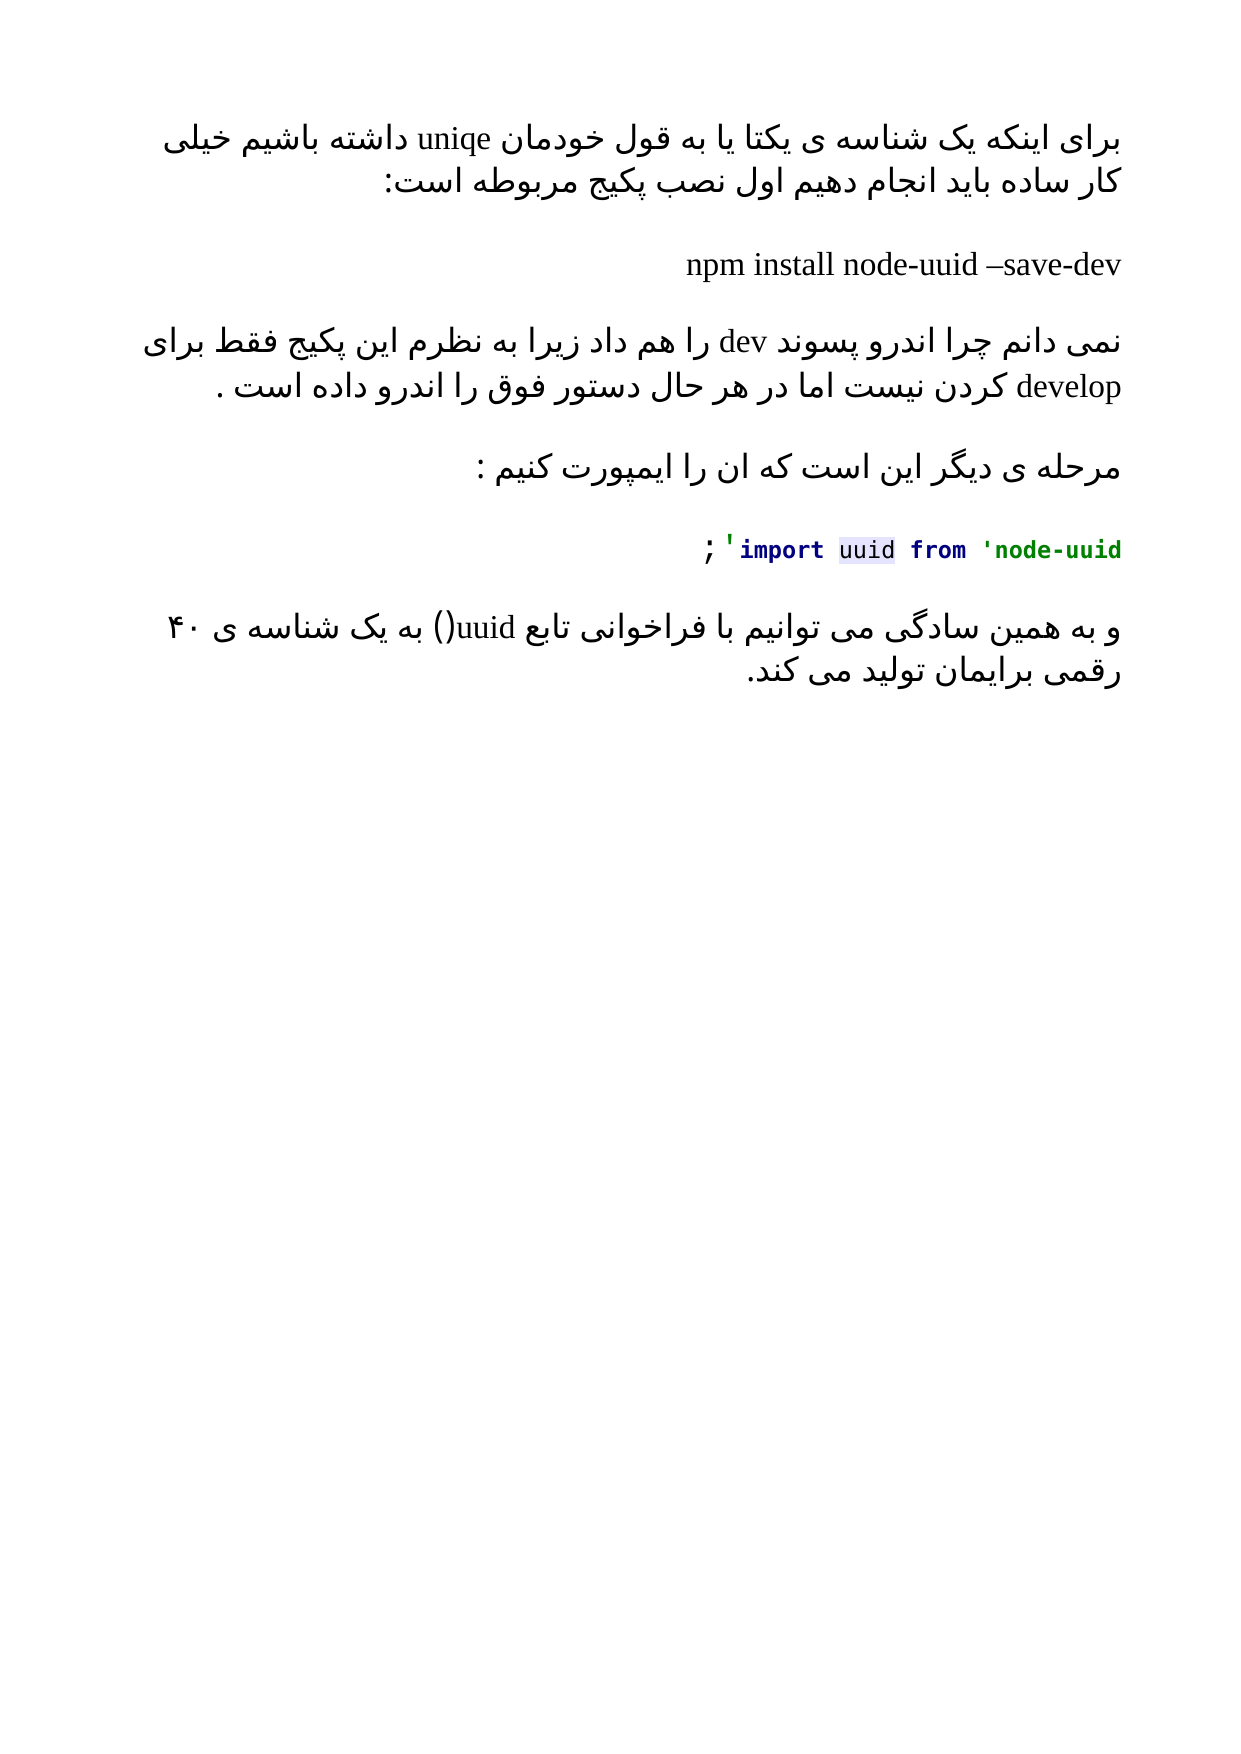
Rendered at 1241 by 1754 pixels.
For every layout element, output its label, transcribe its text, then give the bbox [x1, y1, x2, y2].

text مرحله ی دیگر این است که ان را ایمپورت کنیم : [118, 449, 1122, 492]
text و به همین سادگی می توانیم با فراخوانی تابع uuid() به یک شناسه ی ۴۰ رقمی برایمان تولید می کند. [118, 607, 1122, 695]
text نمی دانم چرا اندرو پسوند dev را هم داد زیرا به نظرم این پکیج فقط برای develop کردن نیست اما در هر حال دستور فوق را اندرو داده است . [118, 321, 1122, 411]
text برای اینکه یک شناسه ی یکتا یا به قول خودمان uniqe داشته باشیم خیلی کار ساده باید انجام دهیم اول نصب پکیج مربوطه است: [118, 118, 1122, 206]
text import uuid from 'node-uuid'; [118, 531, 1122, 568]
text npm install node-uuid –save-dev [118, 244, 1122, 283]
